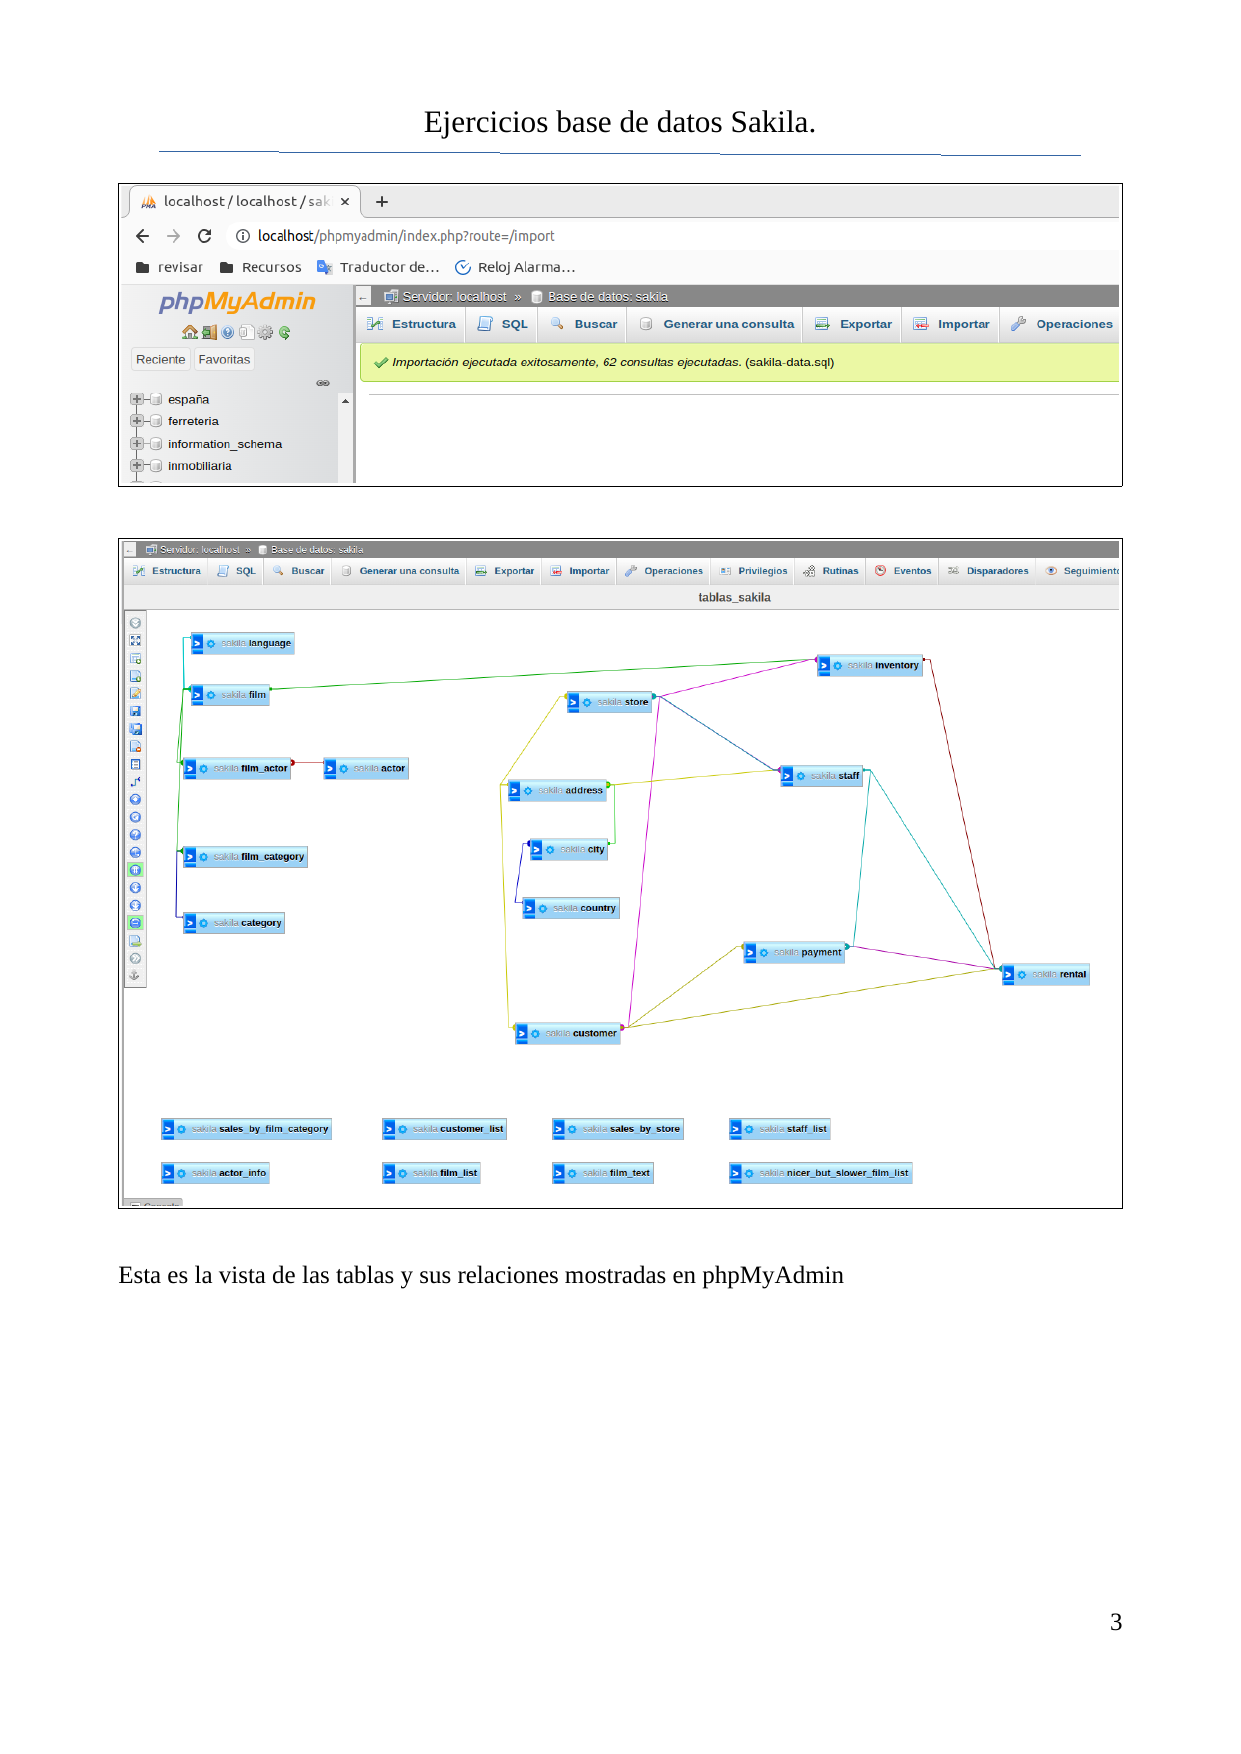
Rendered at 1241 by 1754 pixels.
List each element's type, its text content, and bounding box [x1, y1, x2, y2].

text Esta es la vista de las tablas y sus relaciones mostradas en phpMyAdmin [118, 1260, 1122, 1289]
picture [121, 541, 1119, 1206]
picture [121, 185, 1119, 483]
